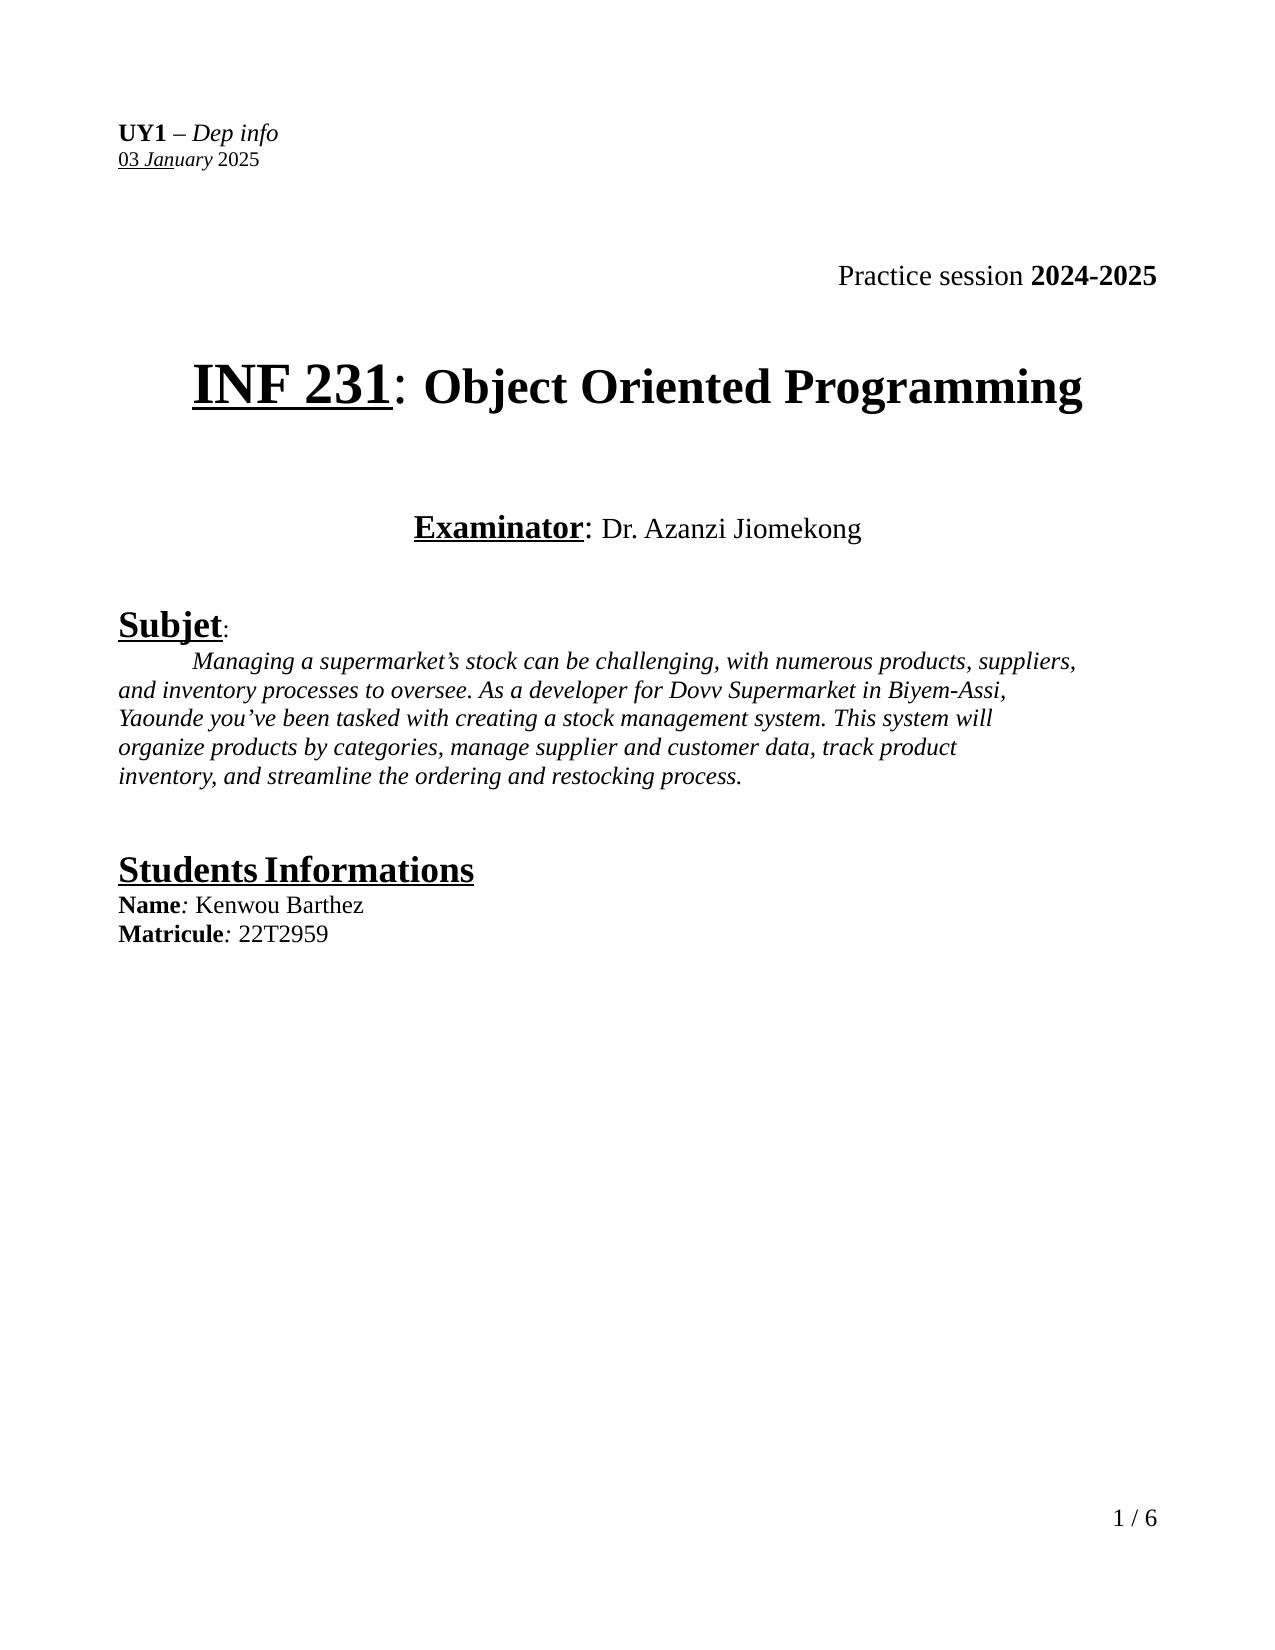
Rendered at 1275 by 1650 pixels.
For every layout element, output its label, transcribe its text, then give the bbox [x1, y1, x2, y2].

text Managing a supermarket’s stock can be challenging, with numerous products, suppliers, [118, 646, 1157, 675]
text Students Informations [118, 847, 1157, 890]
text Subjet: [118, 603, 1157, 646]
text Practice session 2024-2025 [118, 258, 1157, 291]
text Yaounde you’ve been tasked with creating a stock management system. This system will [118, 703, 1157, 732]
text and inventory processes to oversee. As a developer for Dovv Supermarket in Biyem-Assi, [118, 675, 1157, 703]
text Matricule: 22T2959 [118, 919, 1157, 948]
text INF 231: Object Oriented Programming [118, 349, 1157, 416]
text Name: Kenwou Barthez [118, 890, 1157, 919]
text Examinator: Dr. Azanzi Jiomekong [118, 507, 1157, 545]
text inventory, and streamline the ordering and restocking process. [118, 761, 1157, 790]
text organize products by categories, manage supplier and customer data, track product [118, 732, 1157, 761]
